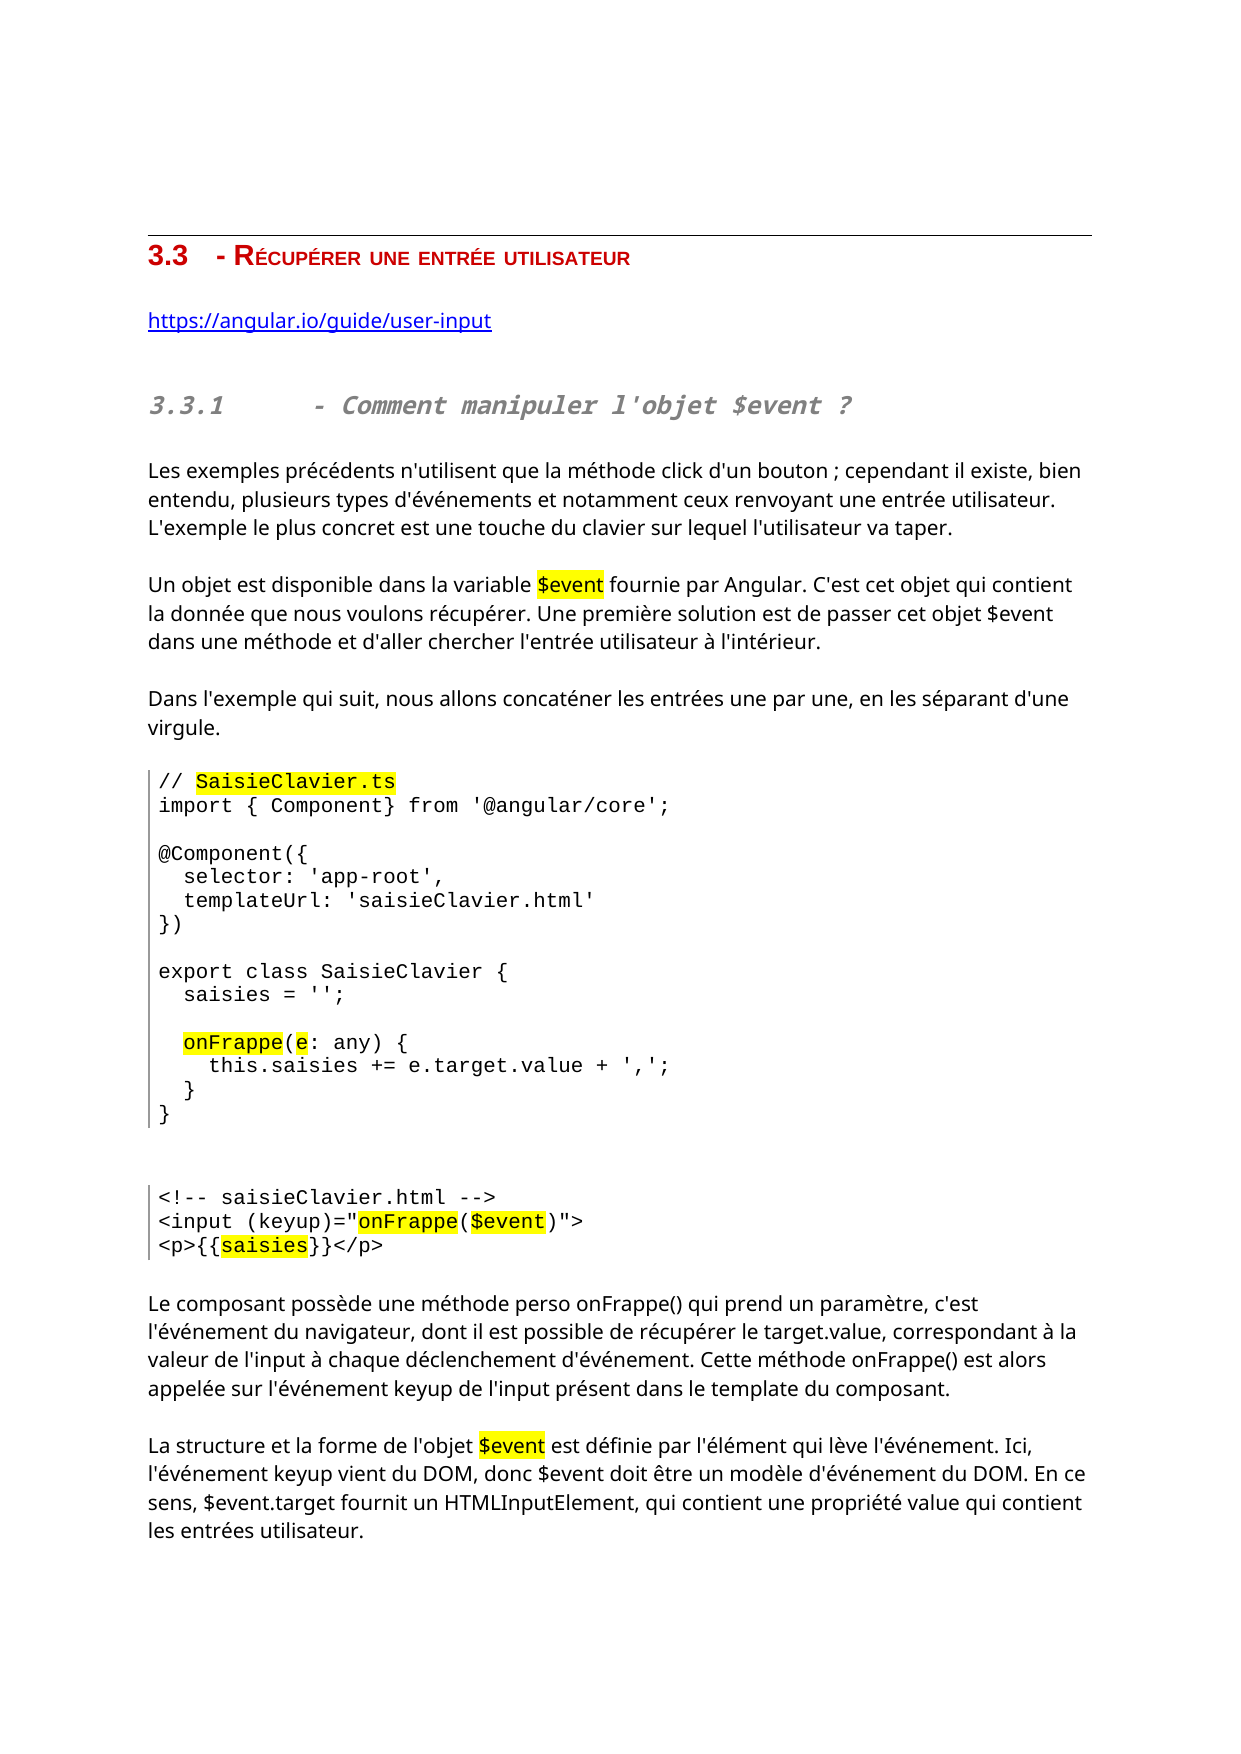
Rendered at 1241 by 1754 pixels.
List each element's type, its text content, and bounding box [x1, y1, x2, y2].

text this.saisies += e.target.value + ','; [150, 1055, 1092, 1079]
text templateUrl: 'saisieClavier.html' [150, 890, 1092, 913]
text Dans l'exemple qui suit, nous allons concaténer les entrées une par une, en les séparant d'une virgule. [148, 684, 1092, 741]
text saisies = ''; [150, 984, 1092, 1008]
text @Component({ [150, 842, 1092, 866]
text La structure et la forme de l'objet $event est définie par l'élément qui lève l'événement. Ici, l'événement keyup vient du DOM, donc $event doit être un modèle d'événement du DOM. En ce sens, $event.target fournit un HTMLInputElement, qui contient une propriété value qui contient les entrées utilisateur. [148, 1431, 1092, 1545]
text } [150, 1079, 1092, 1103]
text Les exemples précédents n'utilisent que la méthode click d'un bouton ; cependant il existe, bien entendu, plusieurs types d'événements et notamment ceux renvoyant une entrée utilisateur. L'exemple le plus concret est une touche du clavier sur lequel l'utilisateur va taper. [148, 457, 1092, 542]
text <!-- saisieClavier.html --> [150, 1185, 1092, 1211]
subtitle - Comment manipuler l'objet $event ? [148, 388, 1092, 422]
text }) [150, 913, 1092, 937]
text import { Component} from '@angular/core'; [150, 795, 1092, 819]
text } [150, 1103, 1092, 1128]
text <p>{{saisies}}</p> [150, 1234, 1092, 1260]
text // SaisieClavier.ts [148, 769, 1092, 795]
subtitle - Récupérer une entrée utilisateur [148, 236, 1092, 271]
text Le composant possède une méthode perso onFrappe() qui prend un paramètre, c'est l'événement du navigateur, dont il est possible de récupérer le target.value, correspondant à la valeur de l'input à chaque déclenchement d'événement. Cette méthode onFrappe() est alors appelée sur l'événement keyup de l'input présent dans le template du composant. [148, 1289, 1092, 1402]
text selector: 'app-root', [150, 866, 1092, 890]
text onFrappe(e: any) { [150, 1032, 1092, 1055]
text https://angular.io/guide/user-input [148, 306, 1092, 334]
text <input (keyup)="onFrappe($event)"> [150, 1211, 1092, 1234]
text export class SaisieClavier { [150, 961, 1092, 984]
text Un objet est disponible dans la variable $event fournie par Angular. C'est cet objet qui contient la donnée que nous voulons récupérer. Une première solution est de passer cet objet $event dans une méthode et d'aller chercher l'entrée utilisateur à l'intérieur. [148, 570, 1092, 656]
